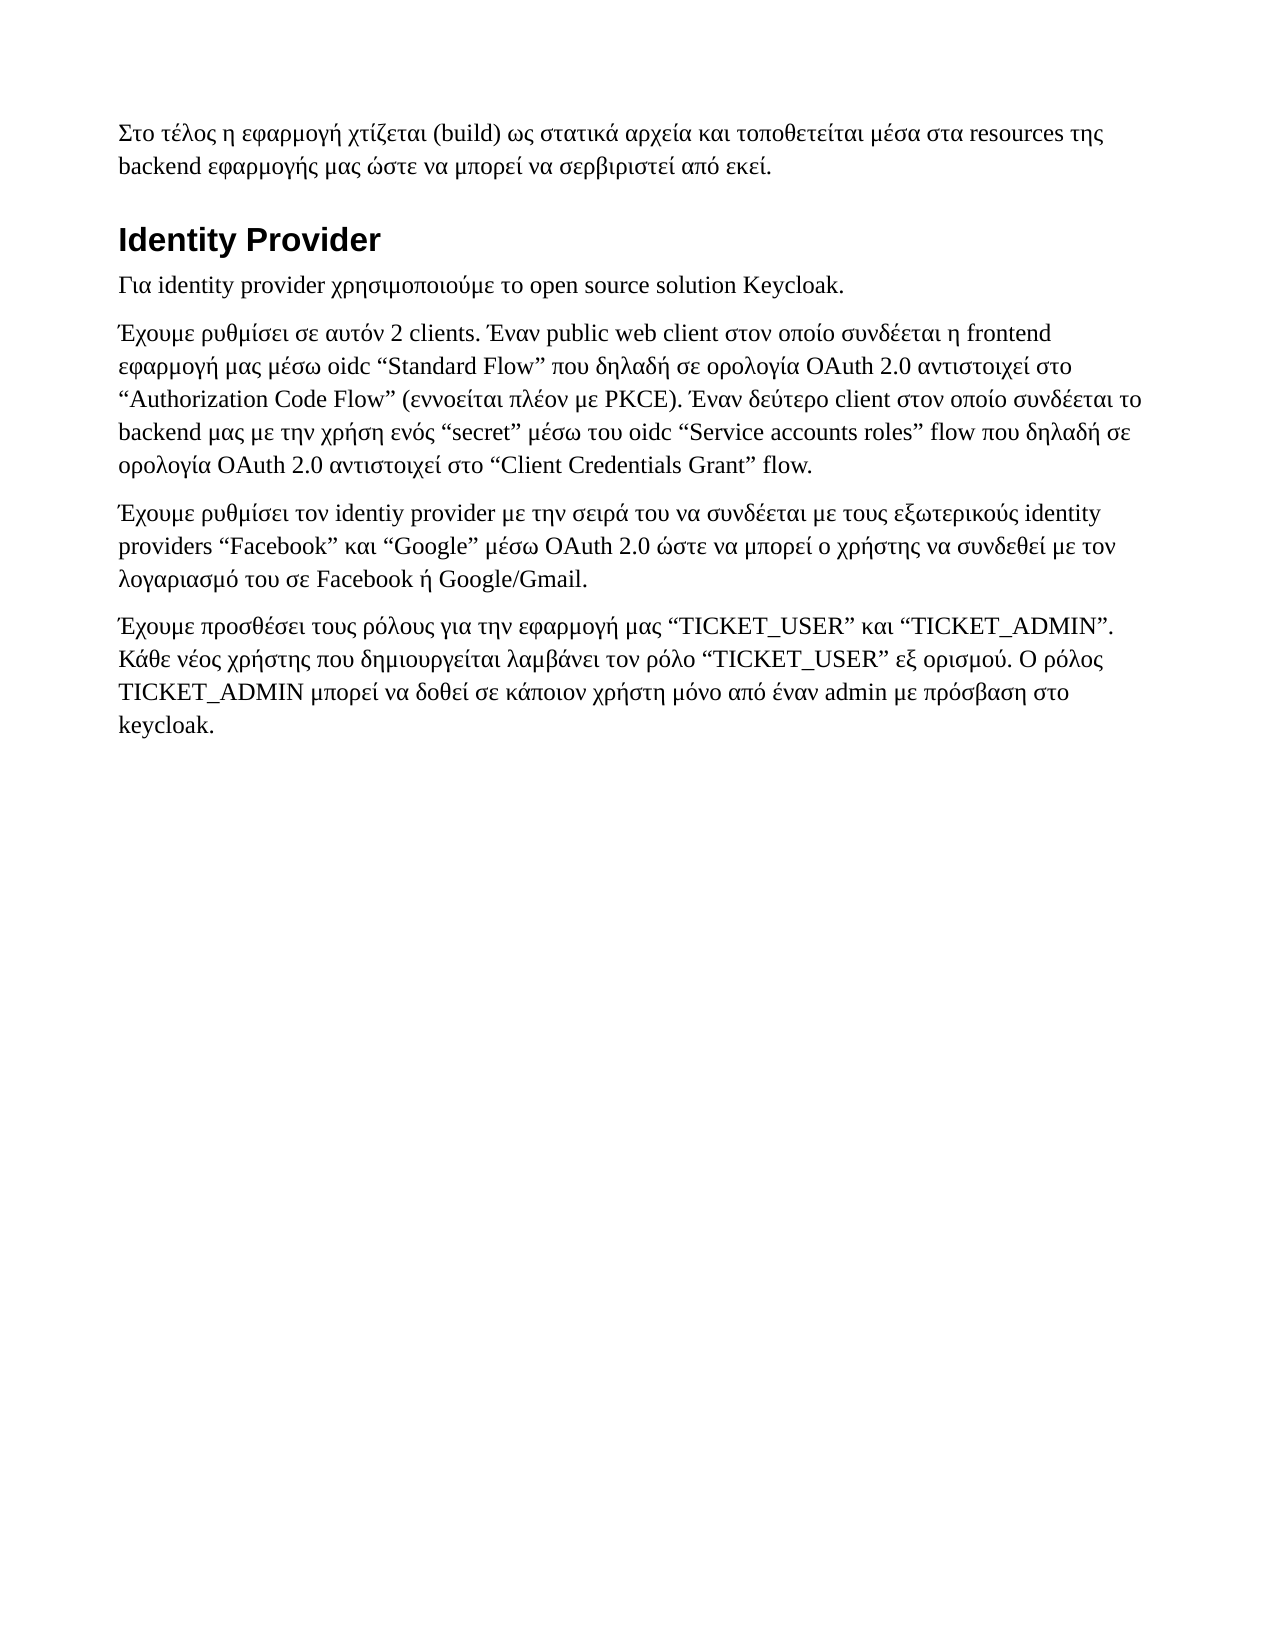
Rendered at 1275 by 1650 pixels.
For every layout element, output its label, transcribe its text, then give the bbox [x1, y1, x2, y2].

text Έχουμε προσθέσει τους ρόλους για την εφαρμογή μας “TICKET_USER” και “TICKET_ADMIN”. Κάθε νέος χρήστης που δημιουργείται λαμβάνει τον ρόλο “TICKET_USER” εξ ορισμού. Ο ρόλος TICKET_ADMIN μπορεί να δοθεί σε κάποιον χρήστη μόνο από έναν admin με πρόσβαση στο keycloak. [118, 611, 1157, 739]
text Για identity provider χρησιμοποιούμε το open source solution Keycloak. [118, 271, 1157, 299]
text Έχουμε ρυθμίσει σε αυτόν 2 clients. Έναν public web client στον οποίο συνδέεται η frontend εφαρμογή μας μέσω oidc “Standard Flow” που δηλαδή σε ορολογία OAuth 2.0 αντιστοιχεί στο “Authorization Code Flow” (εννοείται πλέον με PKCE). Έναν δεύτερο client στον οποίο συνδέεται το backend μας με την χρήση ενός “secret” μέσω του oidc “Service accounts roles” flow που δηλαδή σε ορολογία OAuth 2.0 αντιστοιχεί στο “Client Credentials Grant” flow. [118, 318, 1157, 479]
subtitle Identity Provider [118, 219, 1157, 258]
text Έχουμε ρυθμίσει τον identiy provider με την σειρά του να συνδέεται με τους εξωτερικούς identity providers “Facebook” και “Google” μέσω OAuth 2.0 ώστε να μπορεί ο χρήστης να συνδεθεί με τον λογαριασμό του σε Facebook ή Google/Gmail. [118, 498, 1157, 593]
text Στο τέλος η εφαρμογή χτίζεται (build) ως στατικά αρχεία και τοποθετείται μέσα στα resources της backend εφαρμογής μας ώστε να μπορεί να σερβιριστεί από εκεί. [118, 118, 1157, 180]
